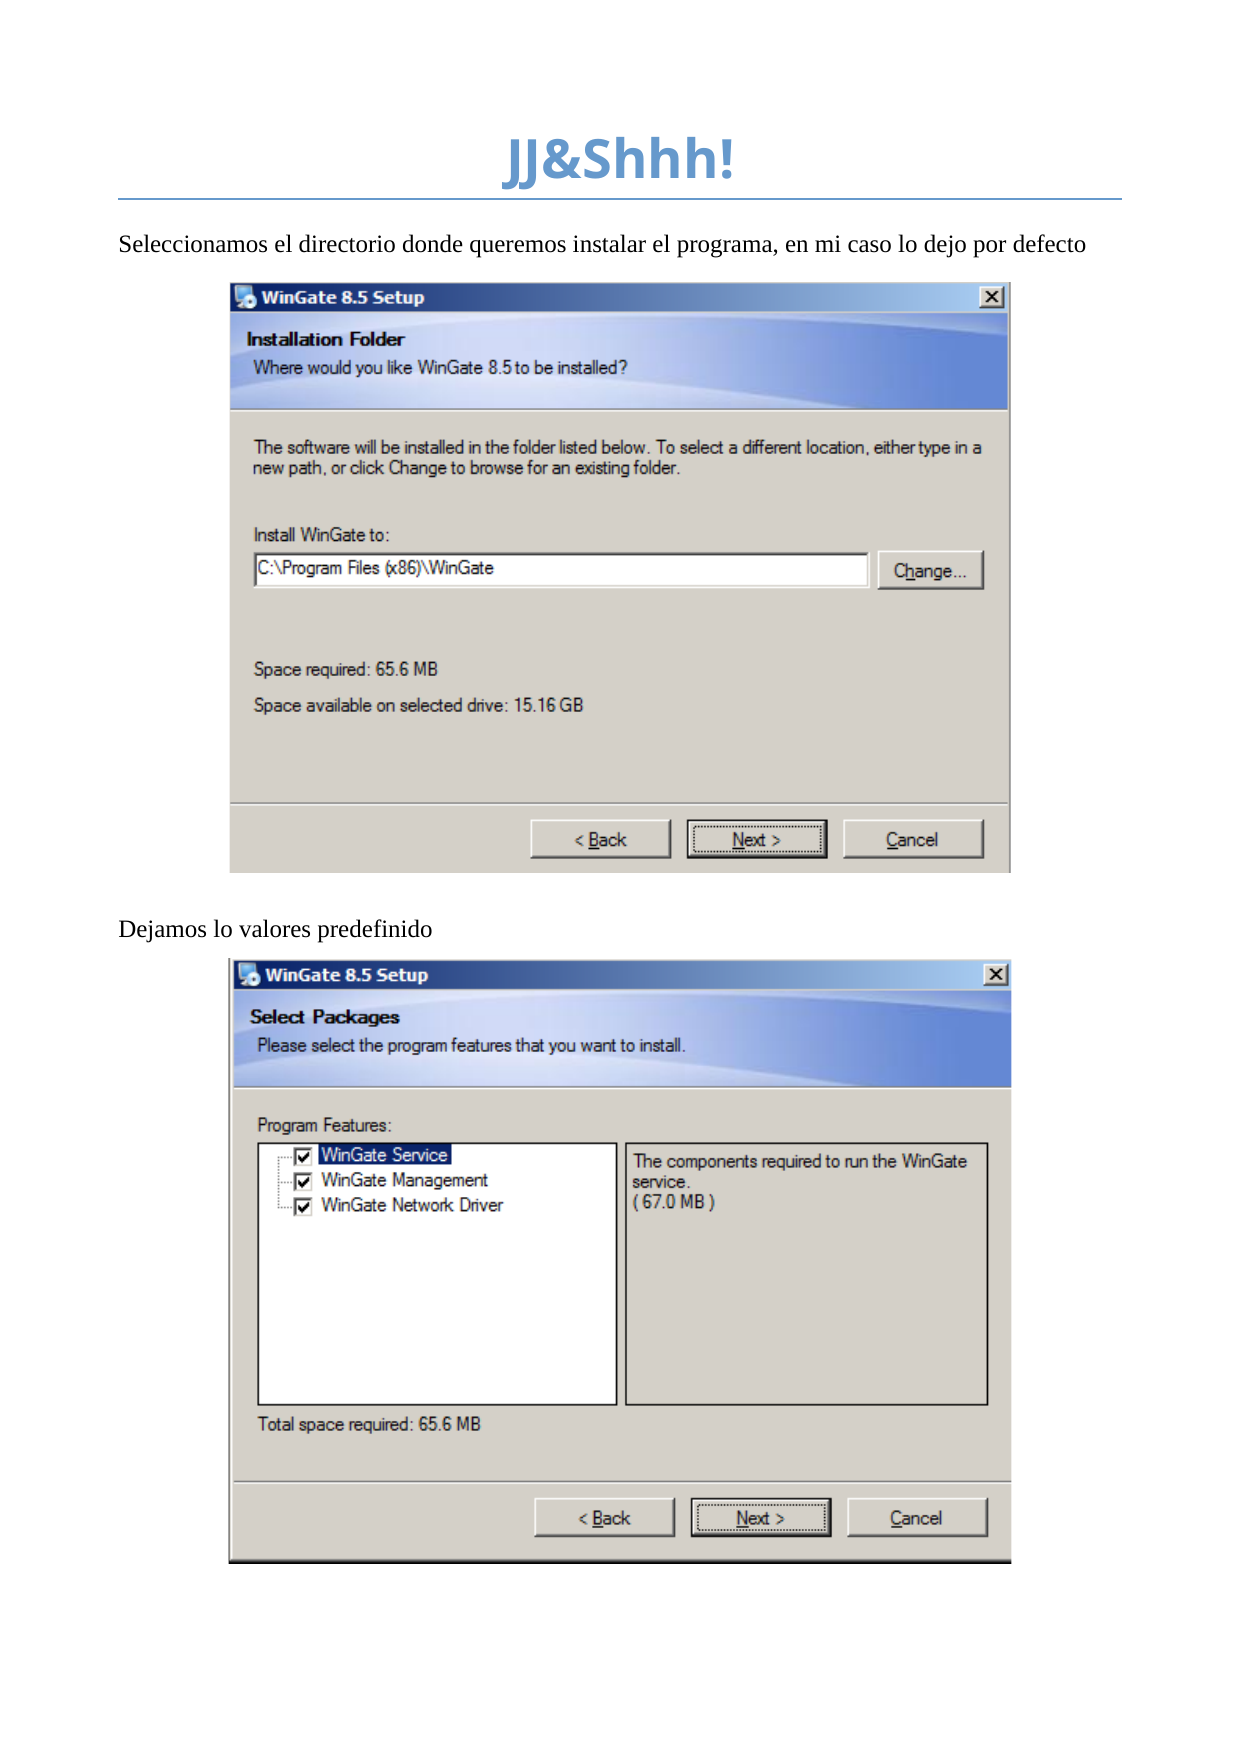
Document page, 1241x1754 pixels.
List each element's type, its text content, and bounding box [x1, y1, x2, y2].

text Dejamos lo valores predefinido [118, 914, 1122, 943]
picture [229, 282, 1011, 873]
picture [228, 958, 1012, 1564]
text Seleccionamos el directorio donde queremos instalar el programa, en mi caso lo dejo por defecto [118, 229, 1122, 258]
